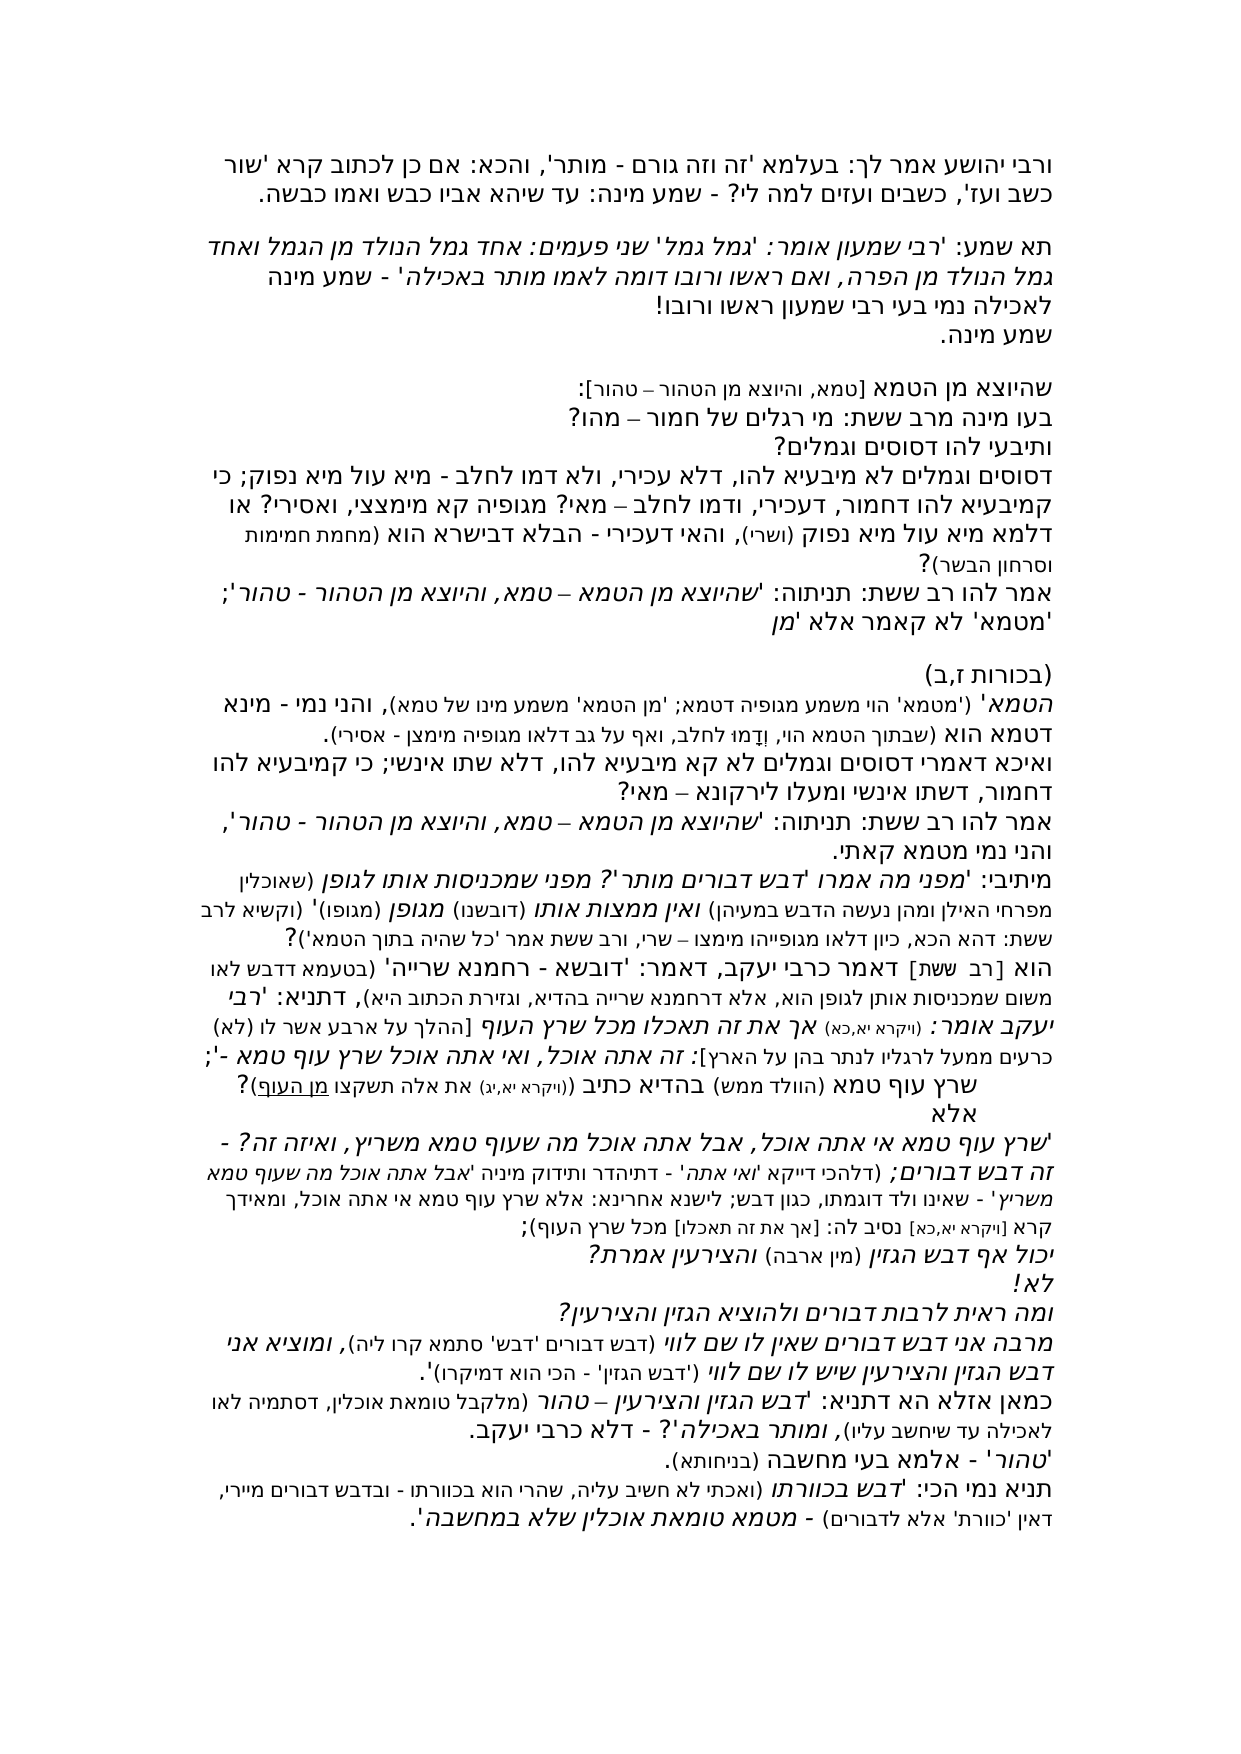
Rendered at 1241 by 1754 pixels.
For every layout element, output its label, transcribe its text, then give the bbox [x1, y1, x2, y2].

text יכול אף דבש הגזין (מין ארבה) והצירעין אמרת? [187, 1240, 1053, 1269]
text תניא נמי הכי: 'דבש בכוורתו (ואכתי לא חשיב עליה, שהרי הוא בכוורתו - ובדבש דבורים מיירי, דאין 'כוורת' אלא לדבורים) - מטמא טומאת אוכלין שלא במחשבה'. [187, 1474, 1053, 1532]
text ורבי יהושע אמר לך: בעלמא 'זה וזה גורם - מותר', והכא: אם כן לכתוב קרא 'שור כשב ועז', כשבים ועזים למה לי? - שמע מינה: עד שיהא אביו כבש ואמו כבשה. [187, 150, 1053, 208]
text ואיכא דאמרי דסוסים וגמלים לא קא מיבעיא להו, דלא שתו אינשי; כי קמיבעיא להו דחמור, דשתו אינשי ומעלו לירקונא – מאי? [187, 748, 1053, 807]
text 'טהור' - אלמא בעי מחשבה (בניחותא). [187, 1445, 1053, 1474]
text לא! [187, 1269, 1053, 1299]
text שרץ עוף טמא (הוולד ממש) בהדיא כתיב ((ויקרא יא,יג) את אלה תשקצו מן העוף)? [187, 1070, 978, 1099]
text הטמא' ('מטמא' הוי משמע מגופיה דטמא; 'מן הטמא' משמע מינו של טמא), והני נמי - מינא דטמא הוא (שבתוך הטמא הוי, וְדָמוּ לחלב, ואף על גב דלאו מגופיה מימצן - אסירי). [187, 690, 1053, 748]
text ומה ראית לרבות דבורים ולהוציא הגזין והצירעין? [187, 1299, 1053, 1328]
text 'שרץ עוף טמא אי אתה אוכל, אבל אתה אוכל מה שעוף טמא משריץ, ואיזה זה? - זה דבש דבורים; (דלהכי דייקא 'ואי אתה' - דתיהדר ותידוק מיניה 'אבל אתה אוכל מה שעוף טמא משריץ' - שאינו ולד דוגמתו, כגון דבש; לישנא אחרינא: אלא שרץ עוף טמא אי אתה אוכל, ומאידך קרא [ויקרא יא,כא] נסיב לה: [אך את זה תאכלו] מכל שרץ העוף); [187, 1128, 1053, 1240]
text הוא [רב ששת] דאמר כרבי יעקב, דאמר: 'דובשא - רחמנא שרייה' (בטעמא דדבש לאו משום שמכניסות אותן לגופן הוא, אלא דרחמנא שרייה בהדיא, וגזירת הכתוב היא), דתניא: 'רבי יעקב אומר: (ויקרא יא,כא) אך את זה תאכלו מכל שרץ העוף [ההלך על ארבע אשר לו (לא) כרעים ממעל לרגליו לנתר בהן על הארץ]: זה אתה אוכל, ואי אתה אוכל שרץ עוף טמא -'; [187, 953, 1053, 1070]
text ותיבעי להו דסוסים וגמלים? [187, 432, 1053, 461]
text (בכורות ז,ב) [187, 661, 1053, 690]
text אמר להו רב ששת: תניתוה: 'שהיוצא מן הטמא – טמא, והיוצא מן הטהור - טהור', והני נמי מטמא קאתי. [187, 807, 1053, 865]
text תא שמע: 'רבי שמעון אומר: 'גמל גמל' שני פעמים: אחד גמל הנולד מן הגמל ואחד גמל הנולד מן הפרה, ואם ראשו ורובו דומה לאמו מותר באכילה' - שמע מינה לאכילה נמי בעי רבי שמעון ראשו ורובו! [187, 232, 1053, 320]
text בעו מינה מרב ששת: מי רגלים של חמור – מהו? [187, 403, 1053, 432]
text דסוסים וגמלים לא מיבעיא להו, דלא עכירי, ולא דמו לחלב - מיא עול מיא נפוק; כי קמיבעיא להו דחמור, דעכירי, ודמו לחלב – מאי? מגופיה קא מימצצי, ואסירי? או דלמא מיא עול מיא נפוק (ושרי), והאי דעכירי - הבלא דבישרא הוא (מחמת חמימות וסרחון הבשר)? [187, 461, 1053, 578]
text שהיוצא מן הטמא [טמא, והיוצא מן הטהור – טהור]: [187, 373, 1053, 403]
text שמע מינה. [187, 320, 1053, 349]
text אמר להו רב ששת: תניתוה: 'שהיוצא מן הטמא – טמא, והיוצא מן הטהור - טהור'; 'מטמא' לא קאמר אלא 'מן [187, 578, 1053, 636]
text מרבה אני דבש דבורים שאין לו שם לווי (דבש דבורים 'דבש' סתמא קרו ליה), ומוציא אני דבש הגזין והצירעין שיש לו שם לווי ('דבש הגזין' - הכי הוא דמיקרו)'. [187, 1328, 1053, 1386]
text כמאן אזלא הא דתניא: 'דבש הגזין והצירעין – טהור (מלקבל טומאת אוכלין, דסתמיה לאו לאכילה עד שיחשב עליו), ומותר באכילה'? - דלא כרבי יעקב. [187, 1386, 1053, 1445]
text מיתיבי: 'מפני מה אמרו 'דבש דבורים מותר'? מפני שמכניסות אותו לגופן (שאוכלין מפרחי האילן ומהן נעשה הדבש במעיהן) ואין ממצות אותו (דובשנו) מגופן (מגופו)' (וקשיא לרב ששת: דהא הכא, כיון דלאו מגופייהו מימצו – שרי, ורב ששת אמר 'כל שהיה בתוך הטמא')? [187, 865, 1053, 953]
text אלא [187, 1099, 978, 1128]
